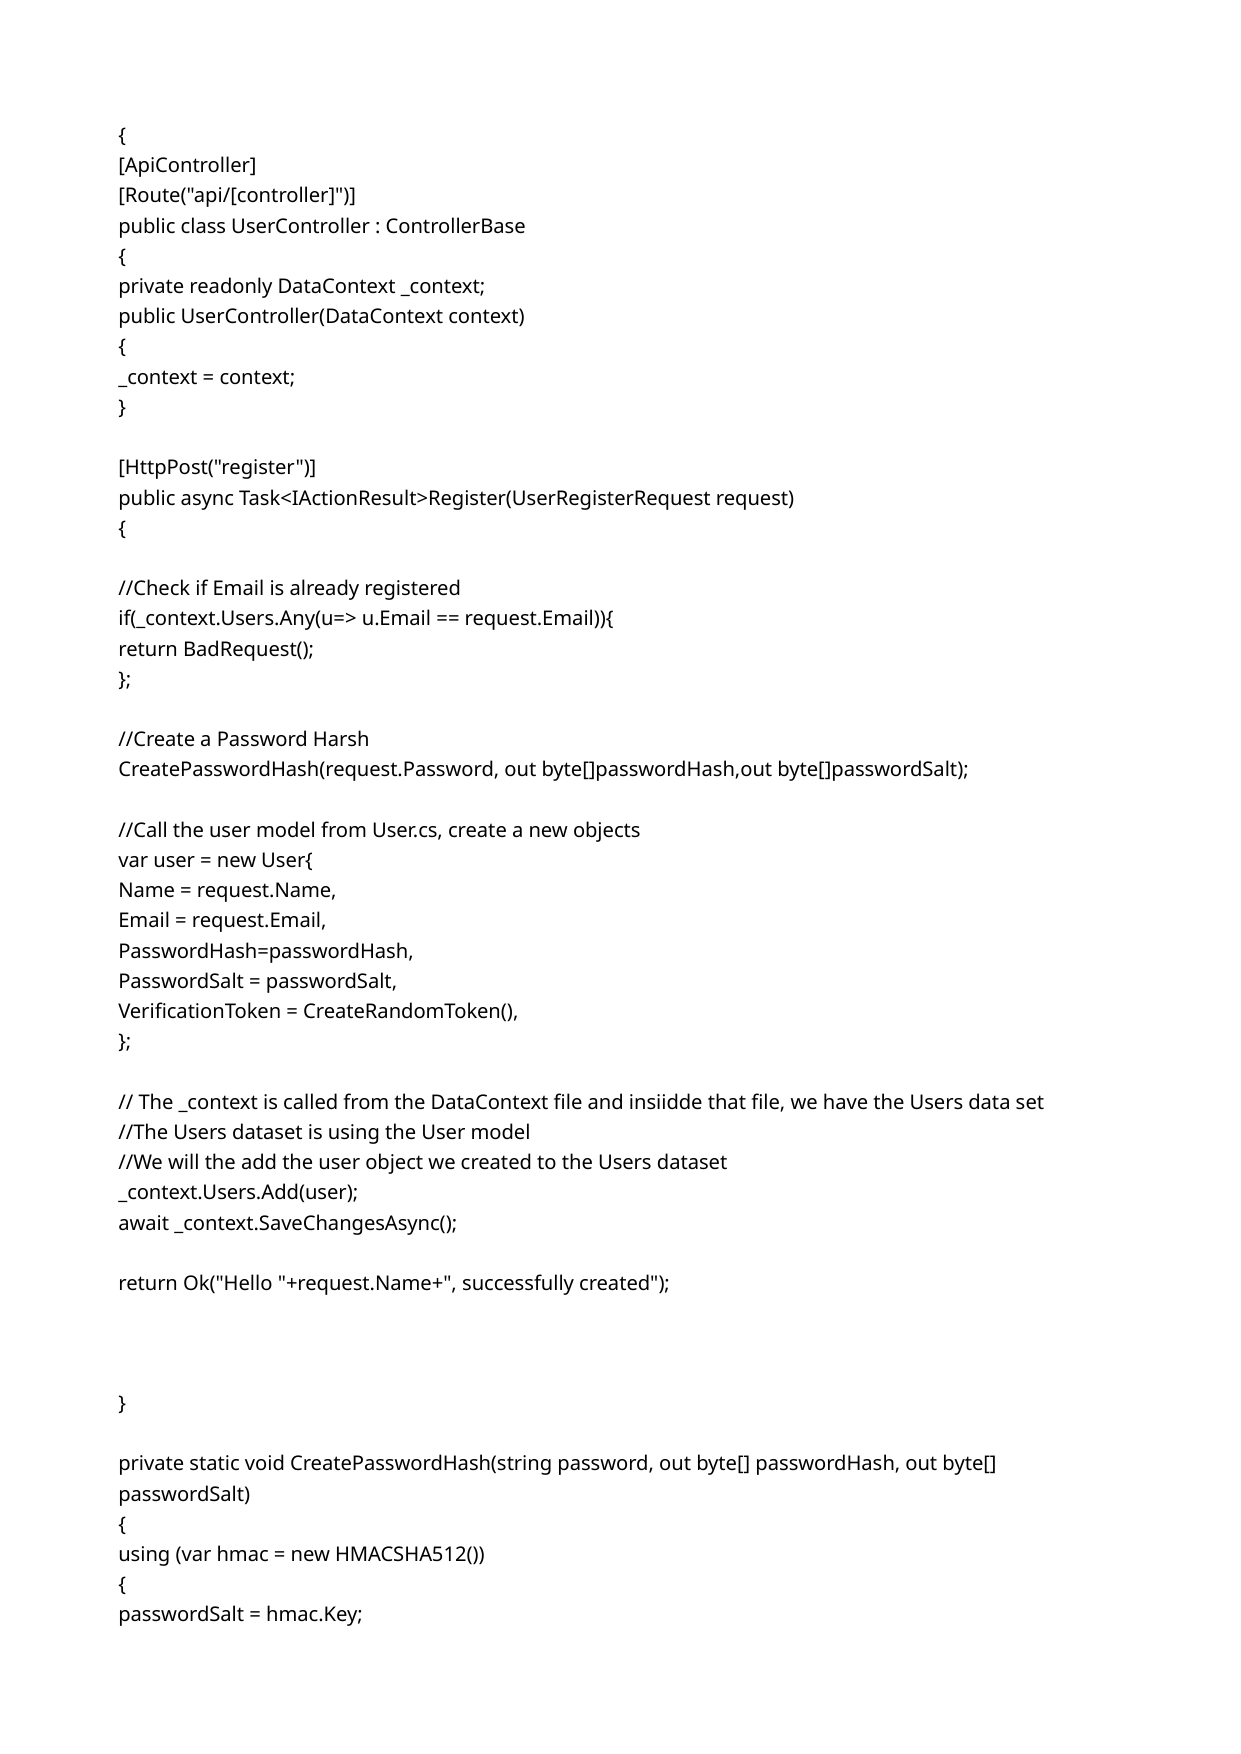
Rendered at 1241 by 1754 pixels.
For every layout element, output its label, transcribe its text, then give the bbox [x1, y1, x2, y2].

text { [118, 1507, 1122, 1537]
text public class UserController : ControllerBase [118, 209, 1122, 239]
text // The _context is called from the DataContext file and insiidde that file, we have the Users data set [118, 1085, 1122, 1115]
text _context.Users.Add(user); [118, 1175, 1122, 1206]
text return BadRequest(); [118, 632, 1122, 662]
text } [118, 390, 1122, 420]
text [Route("api/[controller]")] [118, 178, 1122, 209]
text //The Users dataset is using the User model [118, 1115, 1122, 1145]
text Name = request.Name, [118, 873, 1122, 903]
text if(_context.Users.Any(u=> u.Email == request.Email)){ [118, 601, 1122, 632]
text { [118, 1567, 1122, 1598]
text }; [118, 1024, 1122, 1054]
text VerificationToken = CreateRandomToken(), [118, 994, 1122, 1024]
text public UserController(DataContext context) [118, 299, 1122, 329]
text Email = request.Email, [118, 903, 1122, 934]
text private static void CreatePasswordHash(string password, out byte[] passwordHash, out byte[] passwordSalt) [118, 1447, 1122, 1507]
text [HttpPost("register")] [118, 450, 1122, 481]
text [ApiController] [118, 148, 1122, 178]
text { [118, 239, 1122, 269]
text //We will the add the user object we created to the Users dataset [118, 1145, 1122, 1175]
text { [118, 511, 1122, 541]
text using (var hmac = new HMACSHA512()) [118, 1537, 1122, 1567]
text private readonly DataContext _context; [118, 269, 1122, 299]
text passwordSalt = hmac.Key; [118, 1598, 1122, 1628]
text PasswordHash=passwordHash, [118, 934, 1122, 964]
text } [118, 1386, 1122, 1416]
text //Check if Email is already registered [118, 571, 1122, 601]
text { [118, 329, 1122, 360]
text //Call the user model from User.cs, create a new objects [118, 813, 1122, 843]
text { [118, 118, 1122, 148]
text PasswordSalt = passwordSalt, [118, 964, 1122, 994]
text public async Task<IActionResult>Register(UserRegisterRequest request) [118, 481, 1122, 511]
text //Create a Password Harsh [118, 722, 1122, 752]
text CreatePasswordHash(request.Password, out byte[]passwordHash,out byte[]passwordSalt); [118, 752, 1122, 783]
text return Ok("Hello "+request.Name+", successfully created"); [118, 1266, 1122, 1296]
text var user = new User{ [118, 843, 1122, 873]
text await _context.SaveChangesAsync(); [118, 1206, 1122, 1236]
text }; [118, 662, 1122, 692]
text _context = context; [118, 360, 1122, 390]
